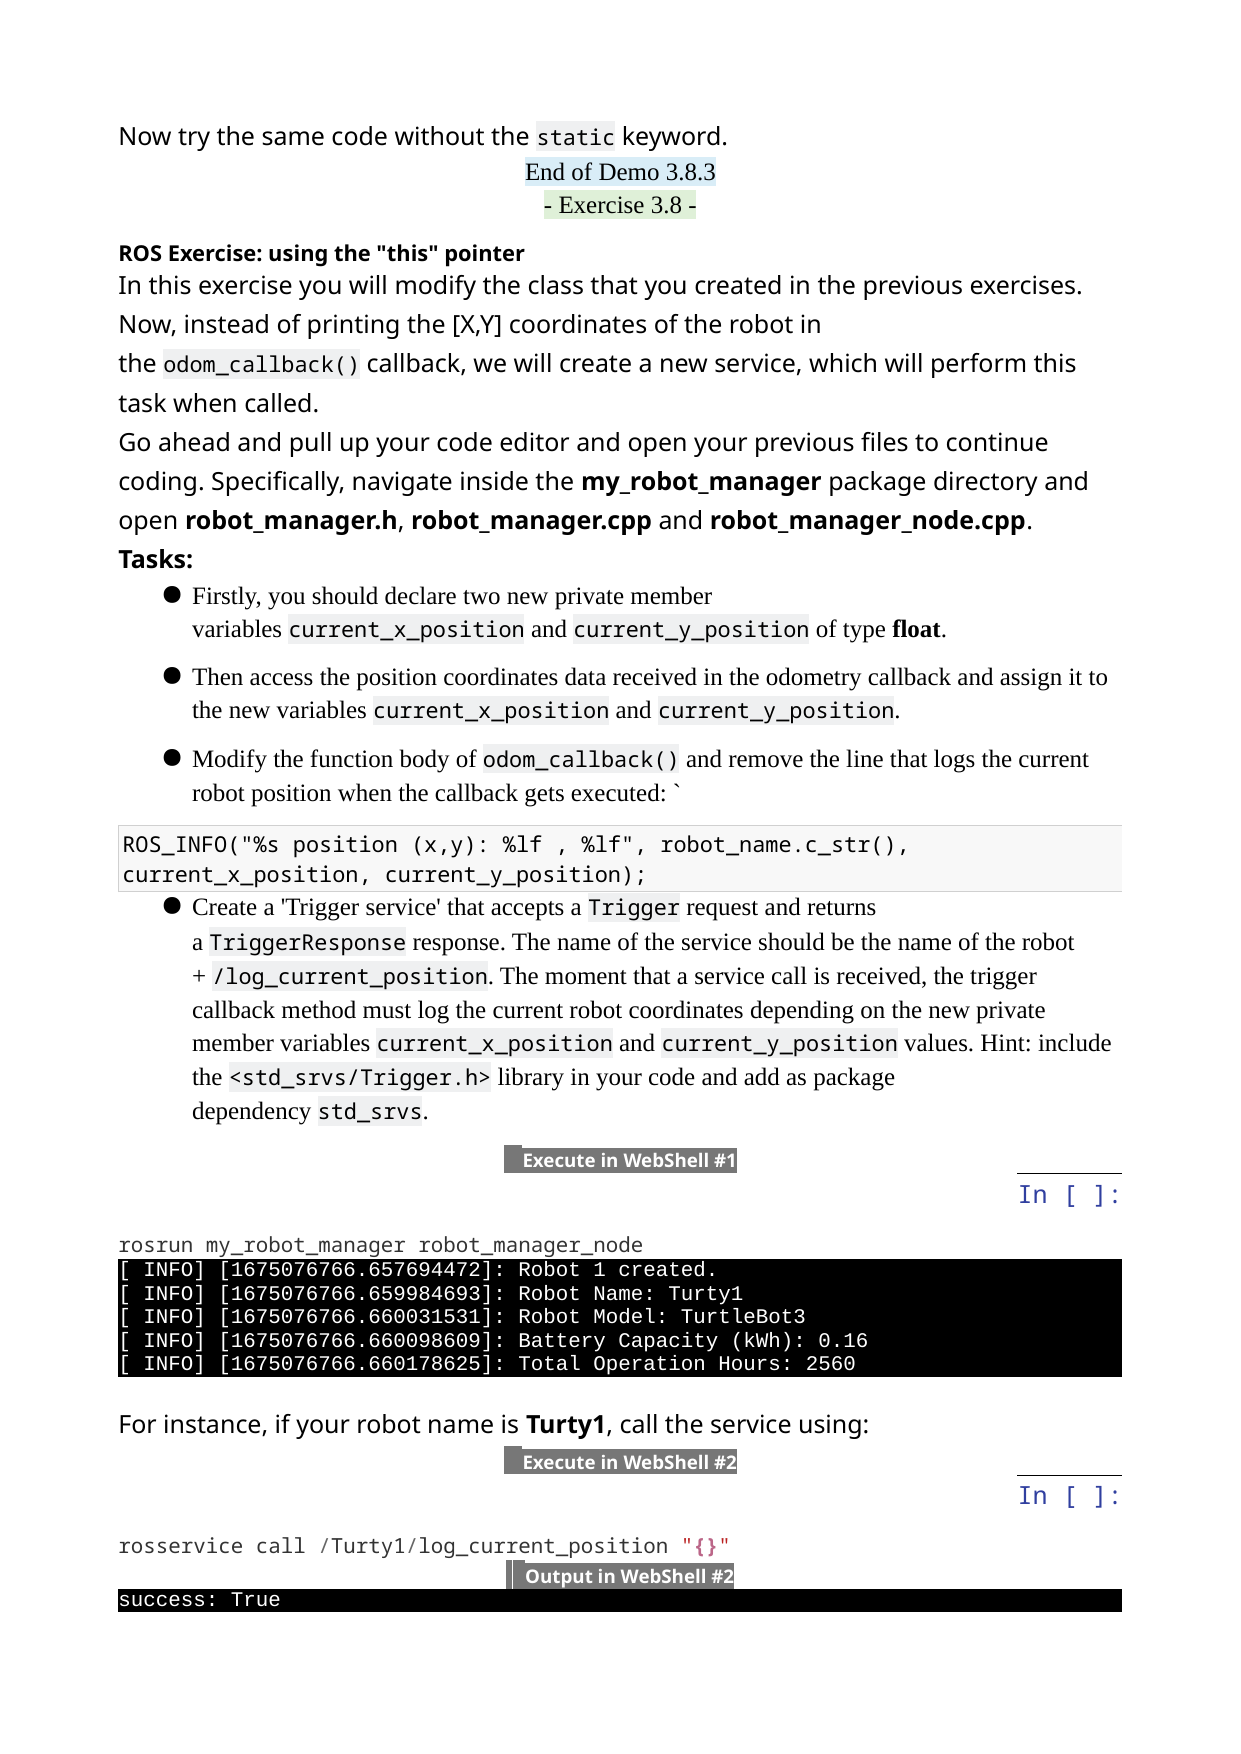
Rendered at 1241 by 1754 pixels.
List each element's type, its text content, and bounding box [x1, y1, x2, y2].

text ROS_INFO("%s position (x,y): %lf , %lf", robot_name.c_str(), current_x_position, current_y_position); [119, 826, 1122, 891]
text Now try the same code without the static keyword. [118, 118, 1122, 152]
text In [ ]: [118, 1474, 1122, 1512]
list Firstly, you should declare two new private member variables current_x_position and current_y_position of type float. [162, 581, 1122, 644]
text Output in WebShell #2 [118, 1560, 1122, 1589]
text Tasks: [118, 542, 1122, 576]
text End of Demo 3.8.3 [118, 157, 1122, 186]
list Create a 'Trigger service' that accepts a Trigger request and returns a TriggerResponse response. The name of the service should be the name of the robot + /log_current_position. The moment that a service call is received, the trigger callback method must log the current robot coordinates depending on the new private member variables current_x_position and current_y_position values. Hint: include the <std_srvs/Trigger.h> library in your code and add as package dependency std_srvs. [162, 892, 1122, 1126]
list Modify the function body of odom_callback() and remove the line that logs the current robot position when the callback gets executed: ` [162, 744, 1122, 807]
text [ INFO] [1675076766.659984693]: Robot Name: Turty1 [118, 1282, 1122, 1306]
text For instance, if your robot name is Turty1, call the service using: [118, 1407, 1122, 1441]
text rosservice call /Turty1/log_current_position "{}" [118, 1532, 1122, 1560]
text In [ ]: [118, 1173, 1122, 1210]
subtitle ROS Exercise: using the "this" pointer [118, 238, 1122, 268]
text Execute in WebShell #2 [118, 1446, 1122, 1474]
text rosrun my_robot_manager robot_manager_node [118, 1230, 1122, 1259]
text [ INFO] [1675076766.660031531]: Robot Model: TurtleBot3 [118, 1306, 1122, 1330]
text In this exercise you will modify the class that you created in the previous exercises. Now, instead of printing the [X,Y] coordinates of the robot in the odom_callback() callback, we will create a new service, which will perform this task when called. [118, 268, 1122, 419]
text [ INFO] [1675076766.660178625]: Total Operation Hours: 2560 [118, 1353, 1122, 1377]
text Execute in WebShell #1 [118, 1144, 1122, 1173]
list Then access the position coordinates data received in the odometry callback and assign it to the new variables current_x_position and current_y_position. [162, 662, 1122, 725]
text Go ahead and pull up your code editor and open your previous files to continue coding. Specifically, navigate inside the my_robot_manager package directory and open robot_manager.h, robot_manager.cpp and robot_manager_node.cpp. [118, 424, 1122, 537]
text - Exercise 3.8 - [118, 190, 1122, 219]
text [ INFO] [1675076766.657694472]: Robot 1 created. [118, 1259, 1122, 1282]
text [ INFO] [1675076766.660098609]: Battery Capacity (kWh): 0.16 [118, 1330, 1122, 1353]
text success: True [118, 1589, 1122, 1612]
